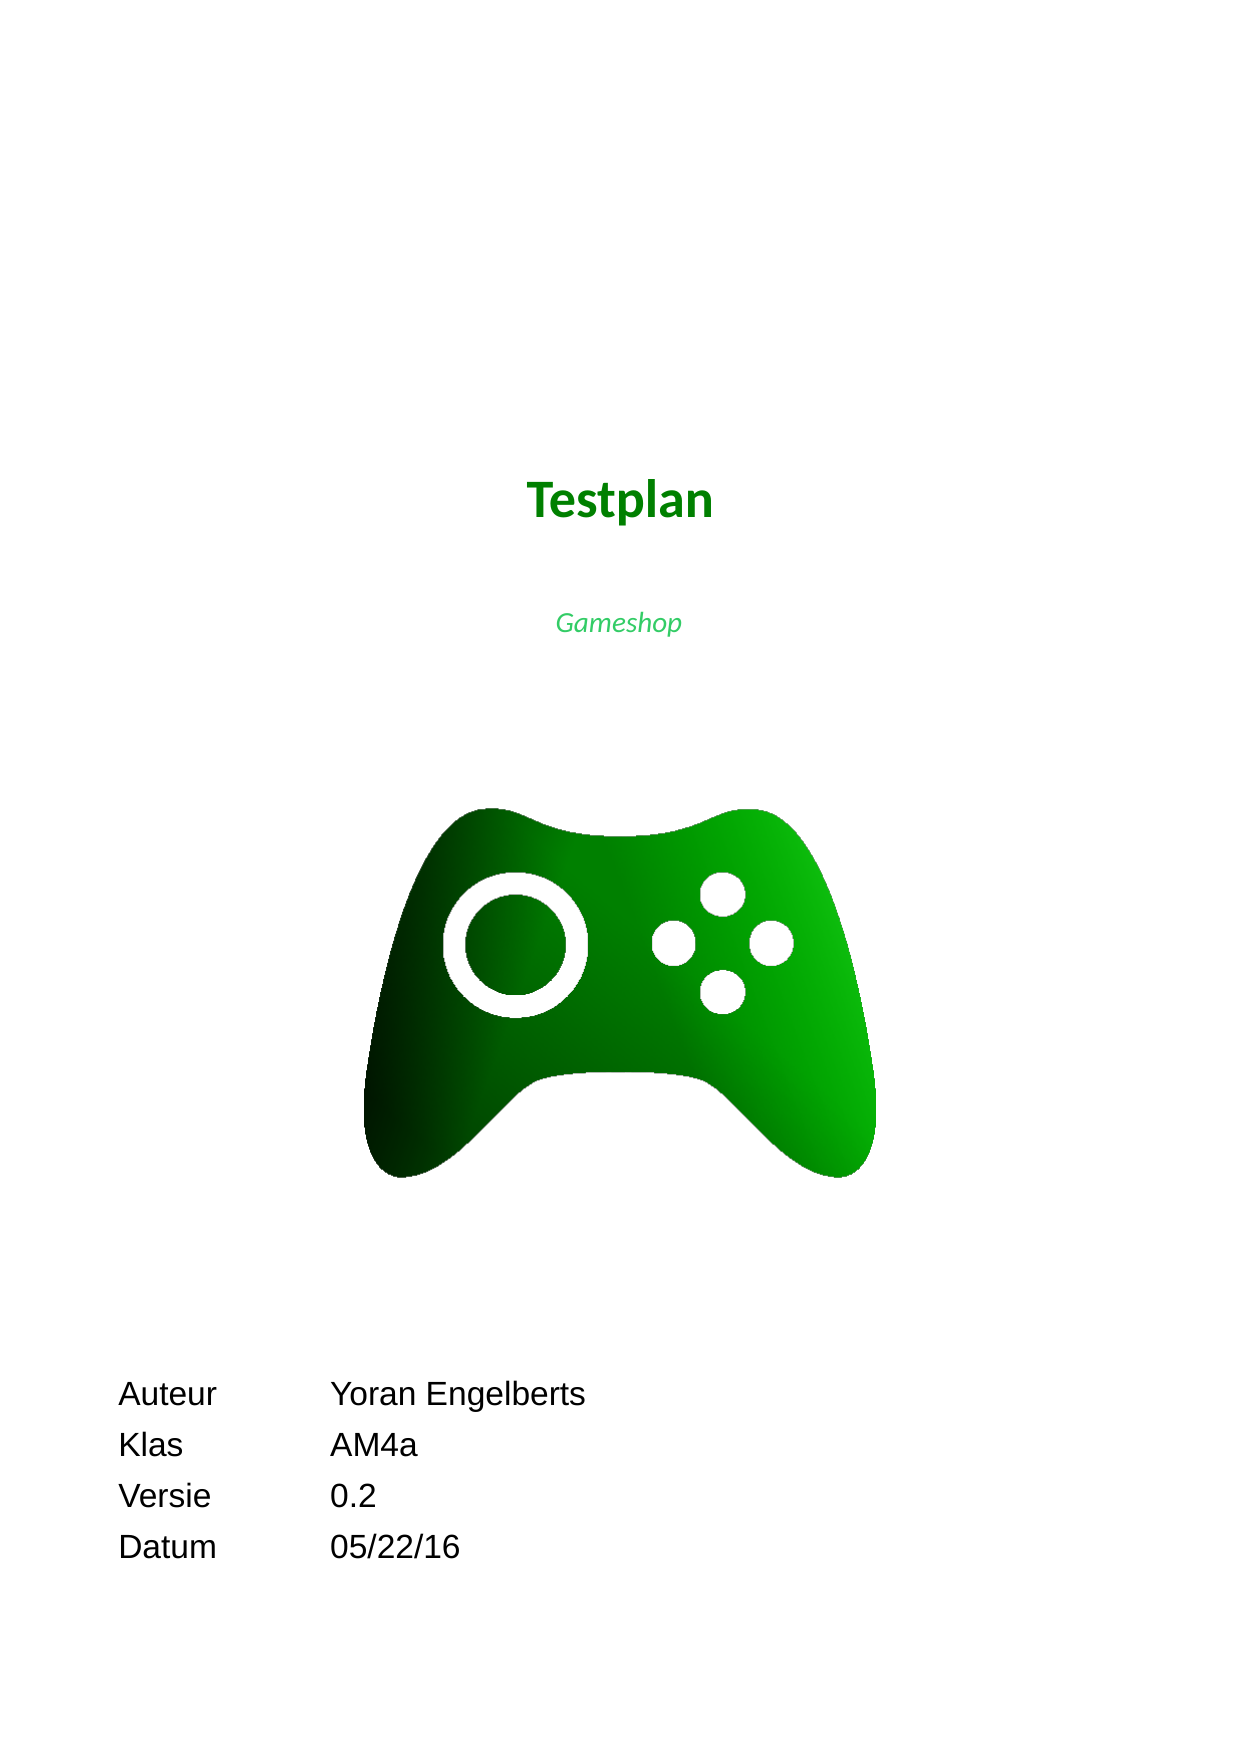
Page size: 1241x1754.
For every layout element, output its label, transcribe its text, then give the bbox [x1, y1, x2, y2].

table_cell Klas [118, 1425, 330, 1476]
table_header Yoran Engelberts [330, 1374, 622, 1425]
title Testplan [118, 465, 1122, 531]
table_cell AM4a [330, 1425, 622, 1476]
table_cell 22-05-16 [330, 1527, 622, 1578]
picture [363, 736, 877, 1250]
table_header Auteur [118, 1374, 330, 1425]
table_cell Datum [118, 1527, 330, 1578]
subtitle Gameshop [118, 568, 1122, 640]
table_cell Versie [118, 1476, 330, 1527]
table_cell 0.2 [330, 1476, 622, 1527]
